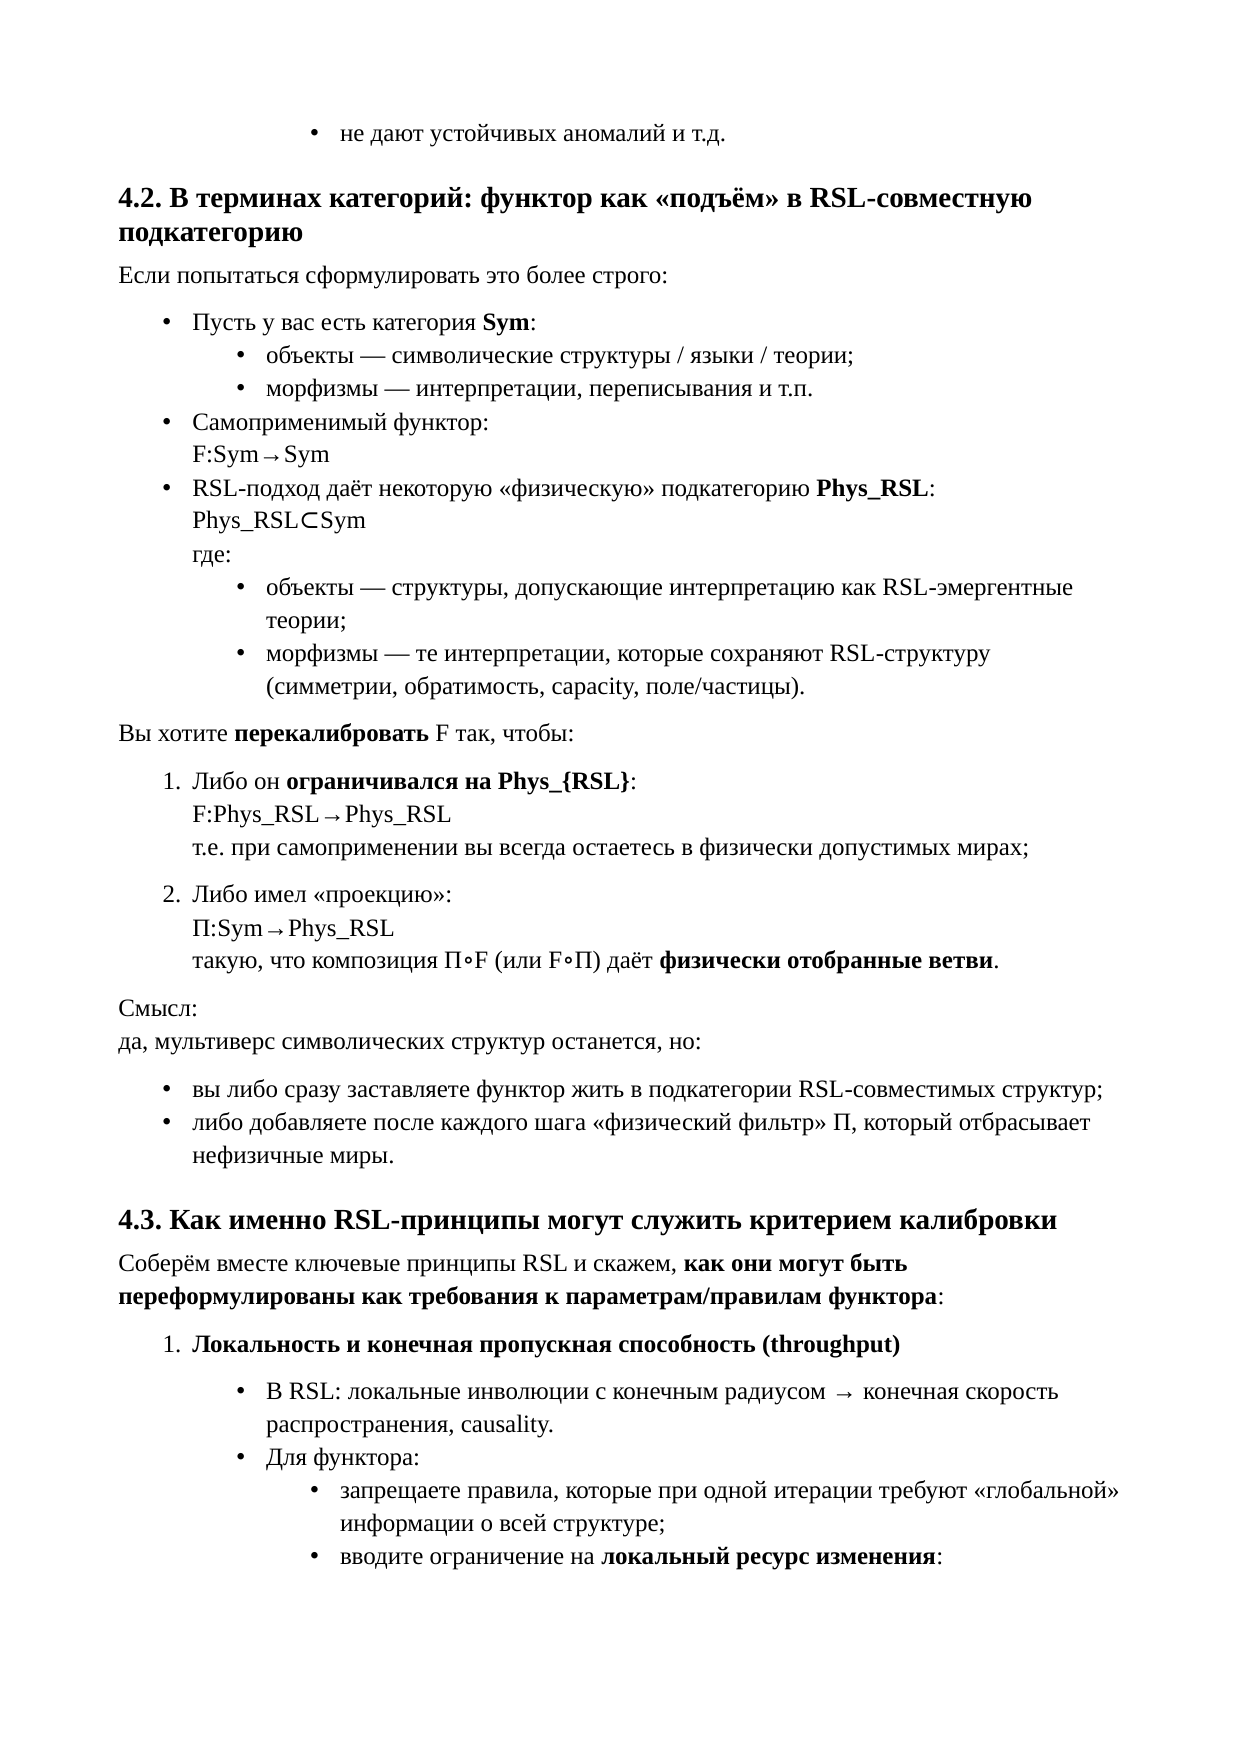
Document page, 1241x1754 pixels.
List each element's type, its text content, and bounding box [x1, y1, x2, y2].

list Пусть у вас есть категория Sym: [162, 307, 1122, 336]
list вы либо сразу заставляете функтор жить в подкатегории RSL‑совместимых структур; [162, 1074, 1122, 1103]
list либо добавляете после каждого шага «физический фильтр» Π, который отбрасывает нефизичные миры. [162, 1107, 1122, 1169]
subtitle 4.2. В терминах категорий: функтор как «подъём» в RSL‑совместную подкатегорию [118, 180, 1122, 247]
subtitle 4.3. Как именно RSL‑принципы могут служить критерием калибровки [118, 1202, 1122, 1236]
list объекты — символические структуры / языки / теории; [236, 341, 1122, 369]
text Соберём вместе ключевые принципы RSL и скажем, как они могут быть переформулированы как требования к параметрам/правилам функтора: [118, 1248, 1122, 1310]
list объекты — структуры, допускающие интерпретацию как RSL‑эмергентные теории; [236, 572, 1122, 633]
list Для функтора: [236, 1442, 1122, 1471]
list Либо он ограничивался на Phys_{RSL}: F:Phys_RSL→Phys_RSL т.е. при самоприменении вы всегда остаетесь в физически допустимых мирах; [162, 766, 1122, 861]
text Если попытаться сформулировать это более строго: [118, 260, 1122, 289]
list морфизмы — те интерпретации, которые сохраняют RSL‑структуру (симметрии, обратимость, capacity, поле/частицы). [236, 638, 1122, 699]
list запрещаете правила, которые при одной итерации требуют «глобальной» информации о всей структуре; [310, 1475, 1122, 1537]
text Смысл: да, мультиверс символических структур останется, но: [118, 993, 1122, 1055]
list Локальность и конечная пропускная способность (throughput) [162, 1329, 1122, 1357]
list вводите ограничение на локальный ресурс изменения: [310, 1541, 1122, 1570]
list В RSL: локальные инволюции с конечным радиусом → конечная скорость распространения, causality. [236, 1376, 1122, 1438]
list Самоприменимый функтор: F:Sym→Sym [162, 407, 1122, 468]
list RSL‑подход даёт некоторую «физическую» подкатегорию Phys_RSL: Phys_RSL⊂Sym где: [162, 473, 1122, 567]
list морфизмы — интерпретации, переписывания и т.п. [236, 373, 1122, 402]
list Либо имел «проекцию»: Π:Sym→Phys_RSL такую, что композиция Π∘F (или F∘Π) даёт физически отобранные ветви. [162, 879, 1122, 974]
list не дают устойчивых аномалий и т.д. [310, 118, 1122, 147]
text Вы хотите перекалибровать F так, чтобы: [118, 718, 1122, 747]
